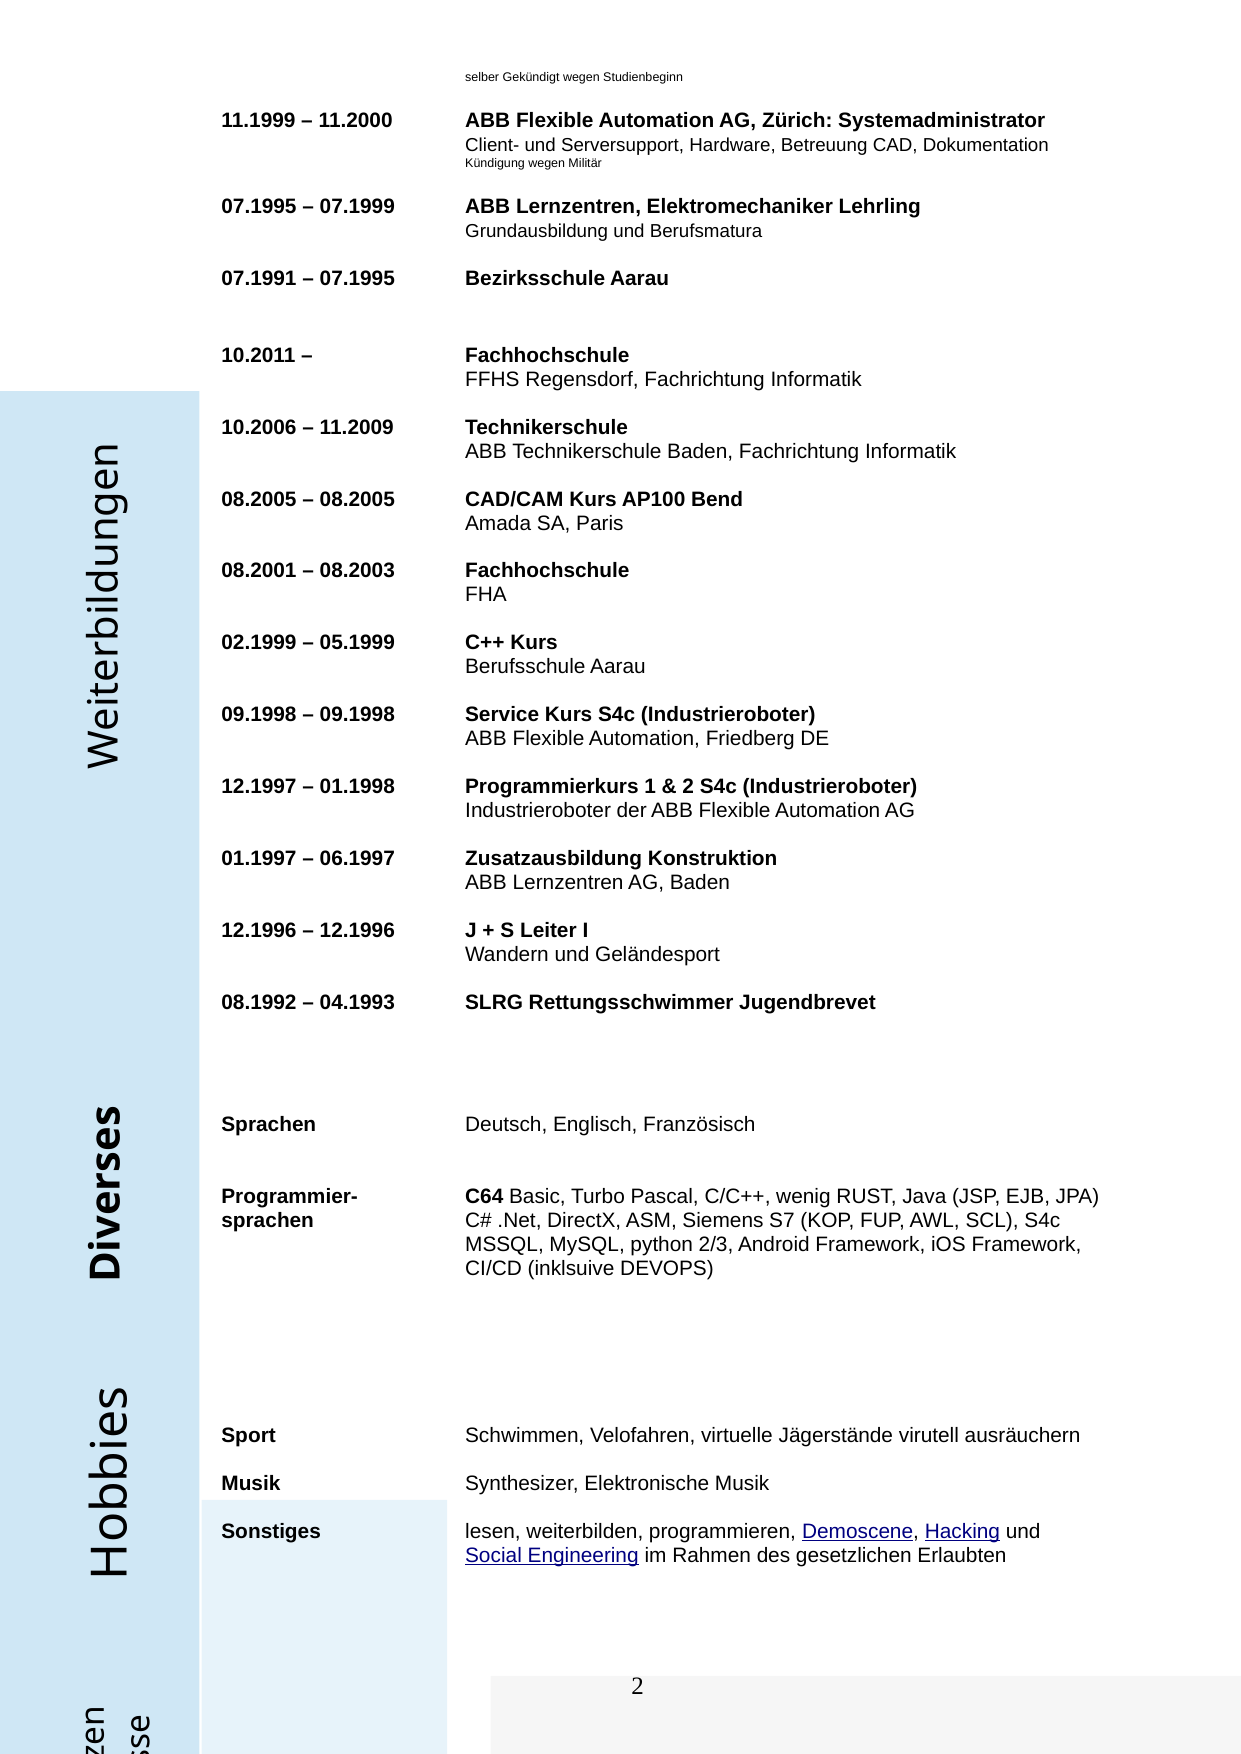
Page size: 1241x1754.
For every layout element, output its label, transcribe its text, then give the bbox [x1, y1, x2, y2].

text ABB Lernzentren AG, Baden [221, 870, 1122, 894]
text Social Engineering im Rahmen des gesetzlichen Erlaubten [448, 1543, 1122, 1567]
text Kündigung wegen Militär [221, 156, 1122, 170]
text ABB Flexible Automation, Friedberg DE [221, 726, 1122, 750]
text Sprachen Deutsch, Englisch, Französisch [221, 1112, 1122, 1136]
text 07.1991 – 07.1995 Bezirksschule Aarau [221, 266, 1122, 290]
text 08.2005 – 08.2005 CAD/CAM Kurs AP100 Bend [221, 486, 1122, 510]
text 10.2006 – 11.2009 Technikerschule [221, 414, 1122, 438]
text 10.2011 – Fachhochschule [221, 343, 1122, 367]
text Sonstiges lesen, weiterbilden, programmieren, Demoscene, Hacking und [448, 1519, 1122, 1543]
text Amada SA, Paris [221, 510, 1122, 534]
text 08.1992 – 04.1993 SLRG Rettungsschwimmer Jugendbrevet [221, 989, 1122, 1013]
text 09.1998 – 09.1998 Service Kurs S4c (Industrieroboter) [221, 702, 1122, 726]
text Sport Schwimmen, Velofahren, virtuelle Jägerstände virutell ausräuchern [221, 1423, 1122, 1447]
text ABB Technikerschule Baden, Fachrichtung Informatik [221, 438, 1122, 462]
text sprachen C# .Net, DirectX, ASM, Siemens S7 (KOP, FUP, AWL, SCL), S4c MSSQL, MySQL, python 2/3, Android Framework, iOS Framework, [221, 1208, 1122, 1256]
text Musik Synthesizer, Elektronische Musik [221, 1471, 1122, 1495]
text FHA [221, 582, 1122, 606]
text 01.1997 – 06.1997 Zusatzausbildung Konstruktion [221, 846, 1122, 870]
text FFHS Regensdorf, Fachrichtung Informatik [221, 367, 1122, 391]
text CI/CD (inklsuive DEVOPS) [221, 1256, 1122, 1279]
text Grundausbildung und Berufsmatura [221, 218, 1122, 242]
text selber Gekündigt wegen Studienbeginn [221, 69, 1122, 84]
text 12.1997 – 01.1998 Programmierkurs 1 & 2 S4c (Industrieroboter) [221, 774, 1122, 798]
text Berufsschule Aarau [221, 654, 1122, 678]
text Industrieroboter der ABB Flexible Automation AG [221, 798, 1122, 822]
text Wandern und Geländesport [221, 942, 1122, 966]
text 02.1999 – 05.1999 C++ Kurs [221, 630, 1122, 654]
text 07.1995 – 07.1999 ABB Lernzentren, Elektromechaniker Lehrling [221, 194, 1122, 218]
text Programmier- C64 Basic, Turbo Pascal, C/C++, wenig RUST, Java (JSP, EJB, JPA) [221, 1184, 1122, 1208]
text 11.1999 – 11.2000 ABB Flexible Automation AG, Zürich: Systemadministrator [221, 108, 1122, 132]
text Client- und Serversupport, Hardware, Betreuung CAD, Dokumentation [221, 132, 1122, 156]
text 08.2001 – 08.2003 Fachhochschule [221, 558, 1122, 582]
text 12.1996 – 12.1996 J + S Leiter I [221, 918, 1122, 942]
